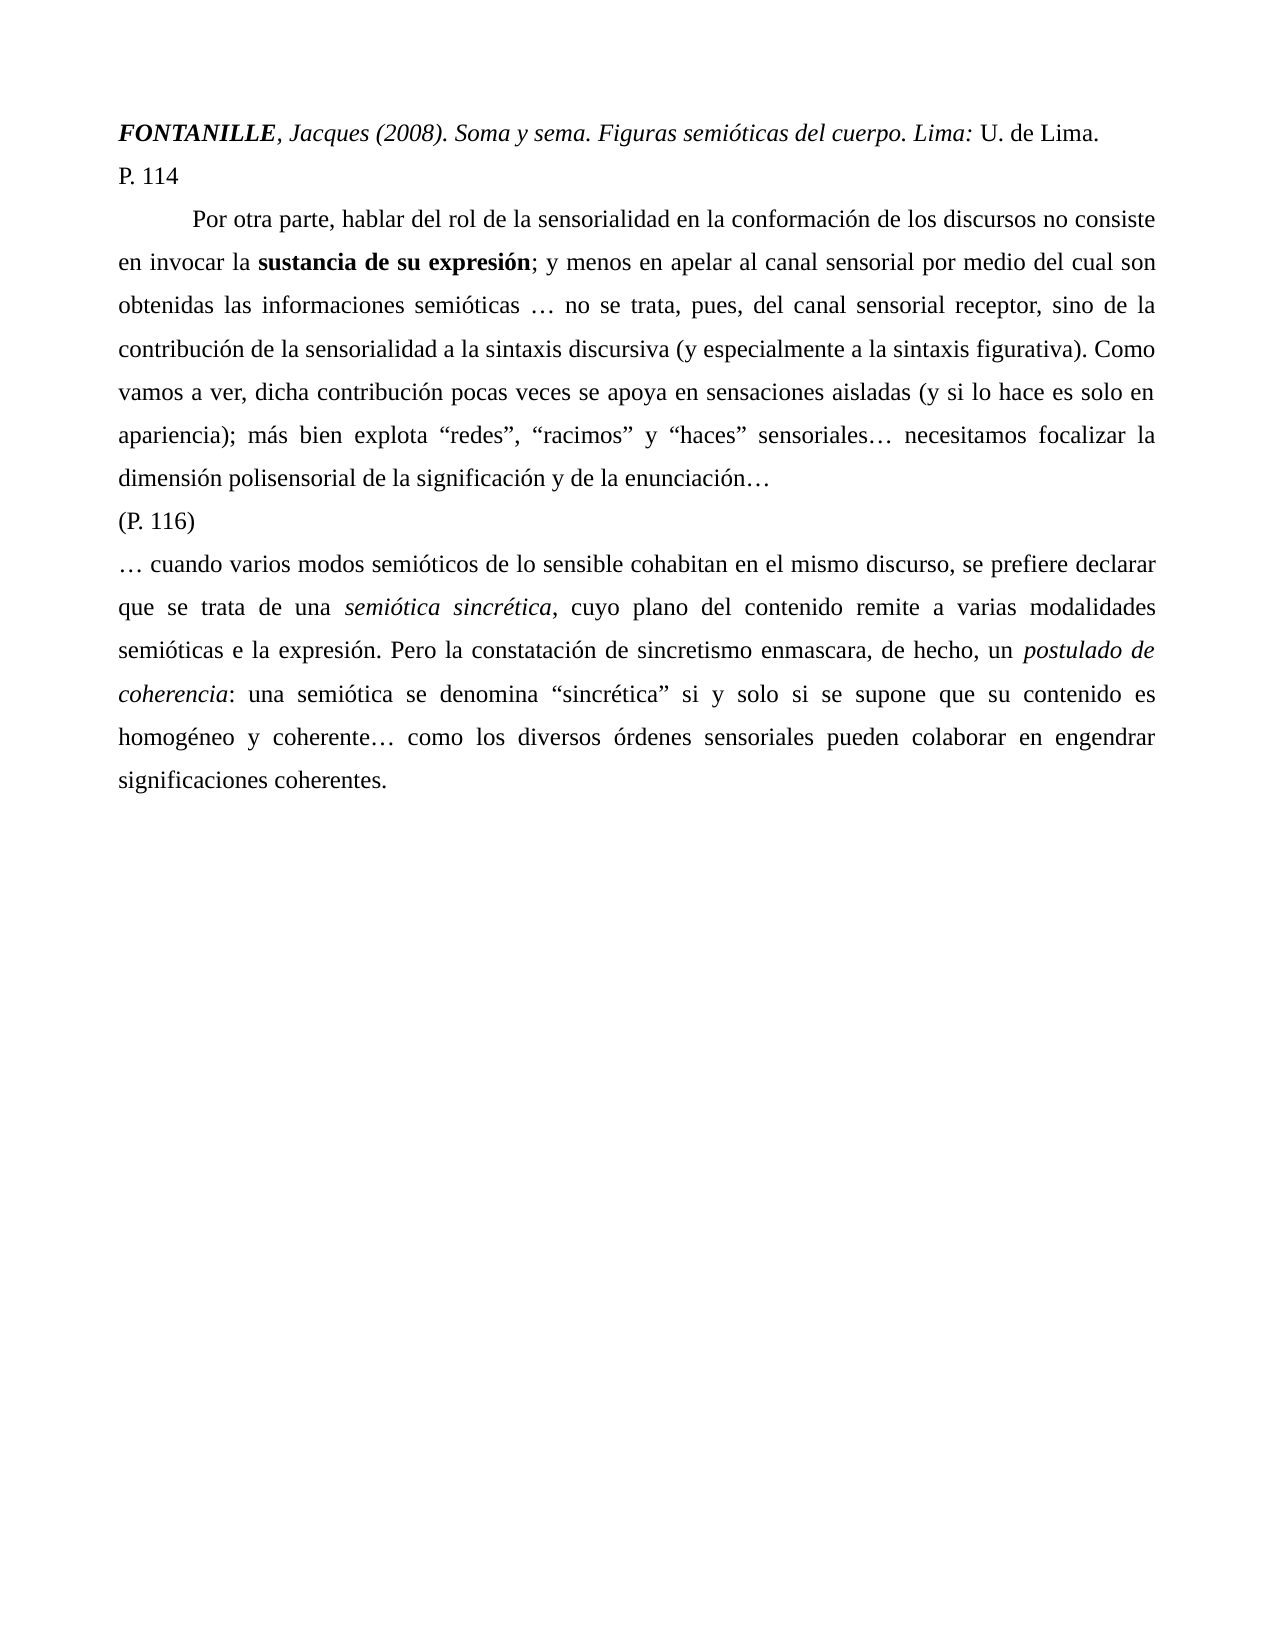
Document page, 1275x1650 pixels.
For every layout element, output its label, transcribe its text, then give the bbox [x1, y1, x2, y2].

text P. 114 [118, 161, 1157, 190]
text (P. 116) [118, 506, 1157, 535]
text FONTANILLE, Jacques (2008). Soma y sema. Figuras semióticas del cuerpo. Lima: U. de Lima. [118, 118, 1157, 147]
text Por otra parte, hablar del rol de la sensorialidad en la conformación de los discursos no consiste en invocar la sustancia de su expresión; y menos en apelar al canal sensorial por medio del cual son obtenidas las informaciones semióticas … no se trata, pues, del canal sensorial receptor, sino de la contribución de la sensorialidad a la sintaxis discursiva (y especialmente a la sintaxis figurativa). Como vamos a ver, dicha contribución pocas veces se apoya en sensaciones aisladas (y si lo hace es solo en apariencia); más bien explota “redes”, “racimos” y “haces” sensoriales… necesitamos focalizar la dimensión polisensorial de la significación y de la enunciación… [118, 204, 1157, 492]
text … cuando varios modos semióticos de lo sensible cohabitan en el mismo discurso, se prefiere declarar que se trata de una semiótica sincrética, cuyo plano del contenido remite a varias modalidades semióticas e la expresión. Pero la constatación de sincretismo enmascara, de hecho, un postulado de coherencia: una semiótica se denomina “sincrética” si y solo si se supone que su contenido es homogéneo y coherente… como los diversos órdenes sensoriales pueden colaborar en engendrar significaciones coherentes. [118, 549, 1157, 794]
